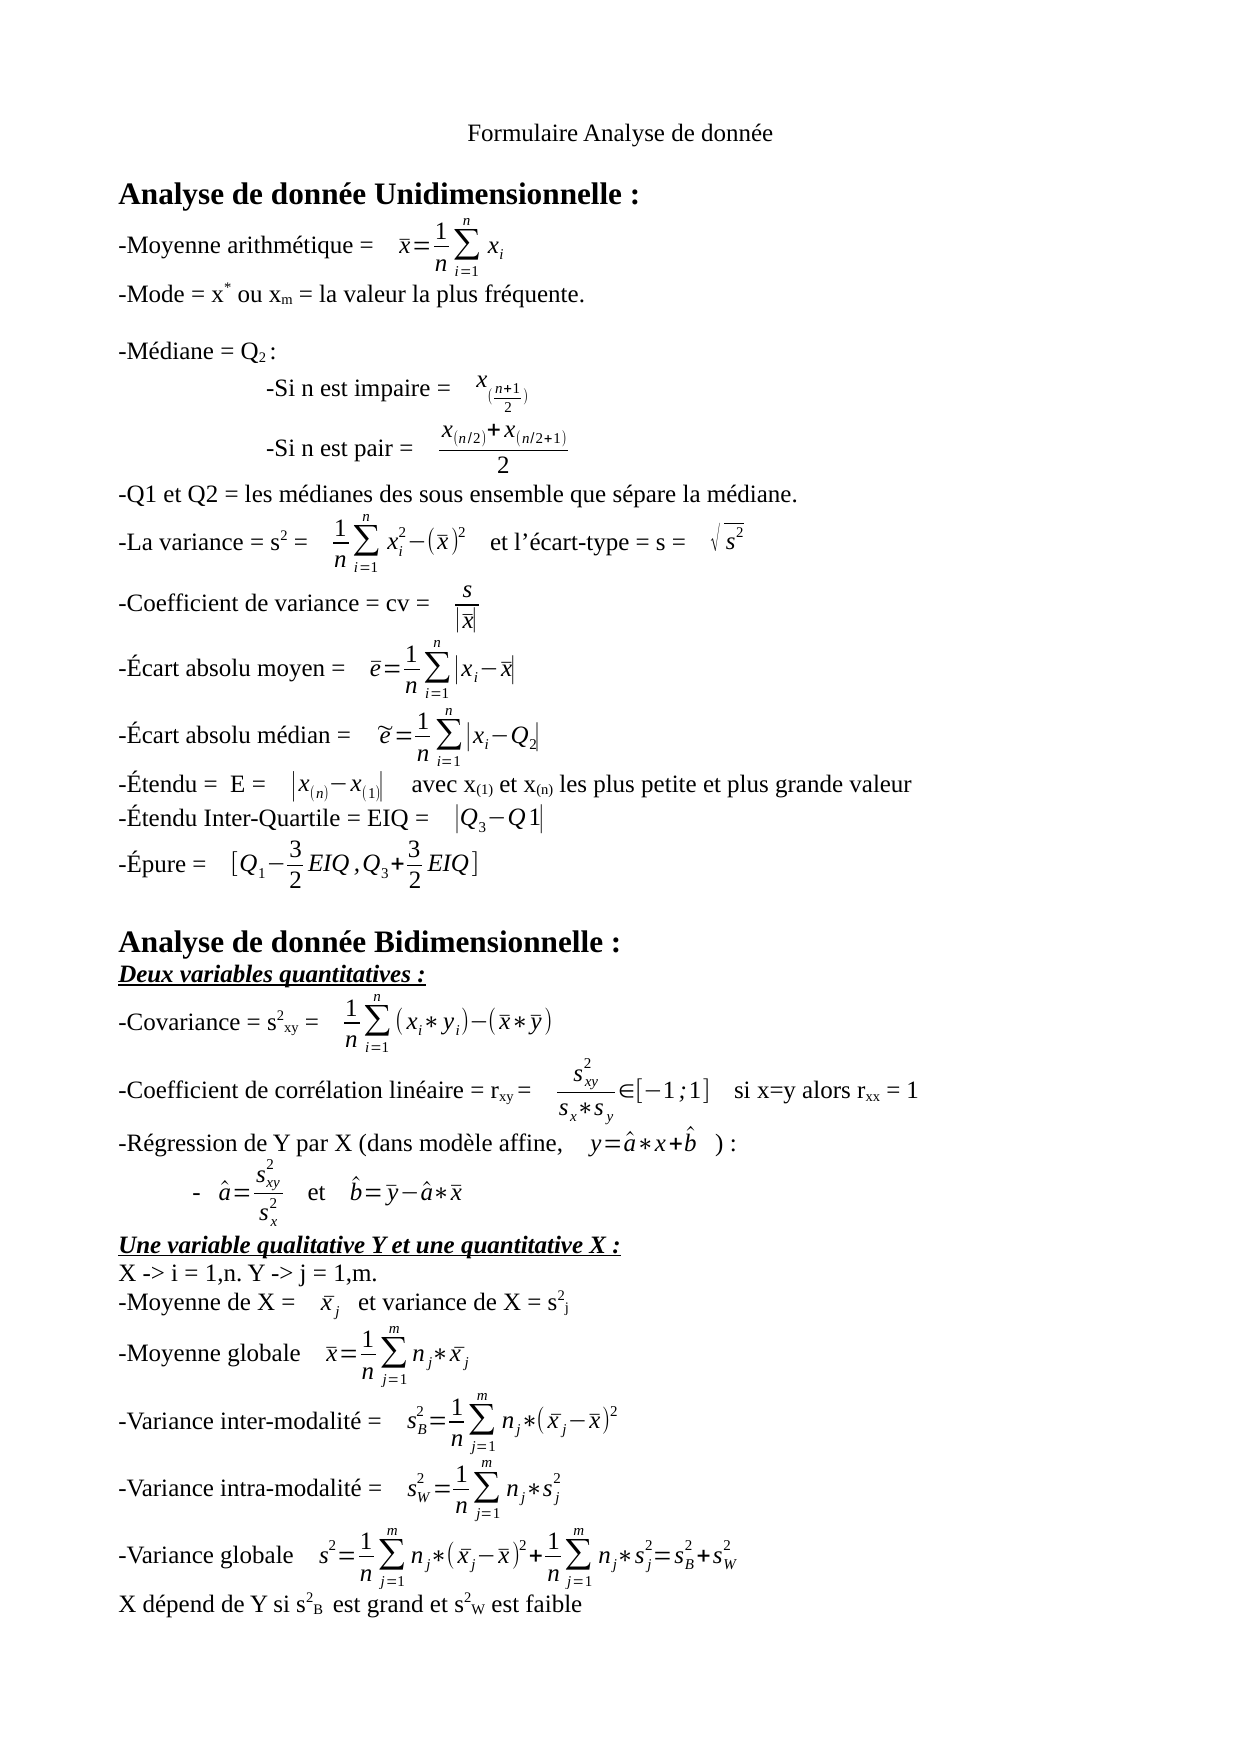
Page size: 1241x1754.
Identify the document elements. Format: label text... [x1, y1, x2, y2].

text -Variance globale [118, 1522, 1122, 1589]
text -Q1 et Q2 = les médianes des sous ensemble que sépare la médiane. [118, 479, 1122, 508]
text -Si n est pair = [118, 415, 1122, 479]
text -Écart absolu moyen = [118, 634, 1122, 702]
text -Mode = x* ou xm = la valeur la plus fréquente. [118, 279, 1122, 308]
text Formulaire Analyse de donnée [118, 118, 1122, 147]
text -Moyenne globale [118, 1320, 1122, 1387]
text Analyse de donnée Bidimensionnelle : [118, 923, 1122, 959]
text -Coefficient de variance = cv = [118, 575, 1122, 634]
text -Étendu = E = avec x(1) et x(n) les plus petite et plus grande valeur [118, 769, 1122, 803]
text - et [118, 1156, 1122, 1230]
text -Régression de Y par X (dans modèle affine, ) : [118, 1125, 1122, 1156]
text -La variance = s2 = et l’écart-type = s = [118, 508, 1122, 575]
text X -> i = 1,n. Y -> j = 1,m. [118, 1258, 1122, 1287]
text Deux variables quantitatives : [118, 959, 1122, 988]
text -Si n est impaire = [118, 365, 1122, 415]
text -Moyenne de X = et variance de X = s2j [118, 1287, 1122, 1320]
text -Coefficient de corrélation linéaire = rxy = si x=y alors rxx = 1 [118, 1055, 1122, 1125]
text -Écart absolu médian = [118, 702, 1122, 769]
text -Étendu Inter-Quartile = EIQ = [118, 803, 1122, 835]
text -Médiane = Q2 : [118, 336, 1122, 365]
text Analyse de donnée Unidimensionnelle : [118, 176, 1122, 212]
text -Variance inter-modalité = [118, 1387, 1122, 1454]
text -Épure = [118, 835, 1122, 894]
text -Moyenne arithmétique = [118, 212, 1122, 279]
text Une variable qualitative Y et une quantitative X : [118, 1230, 1122, 1258]
text -Variance intra-modalité = [118, 1454, 1122, 1522]
text -Covariance = s2xy = [118, 988, 1122, 1055]
text X dépend de Y si s2B est grand et s2W est faible [118, 1589, 1122, 1618]
